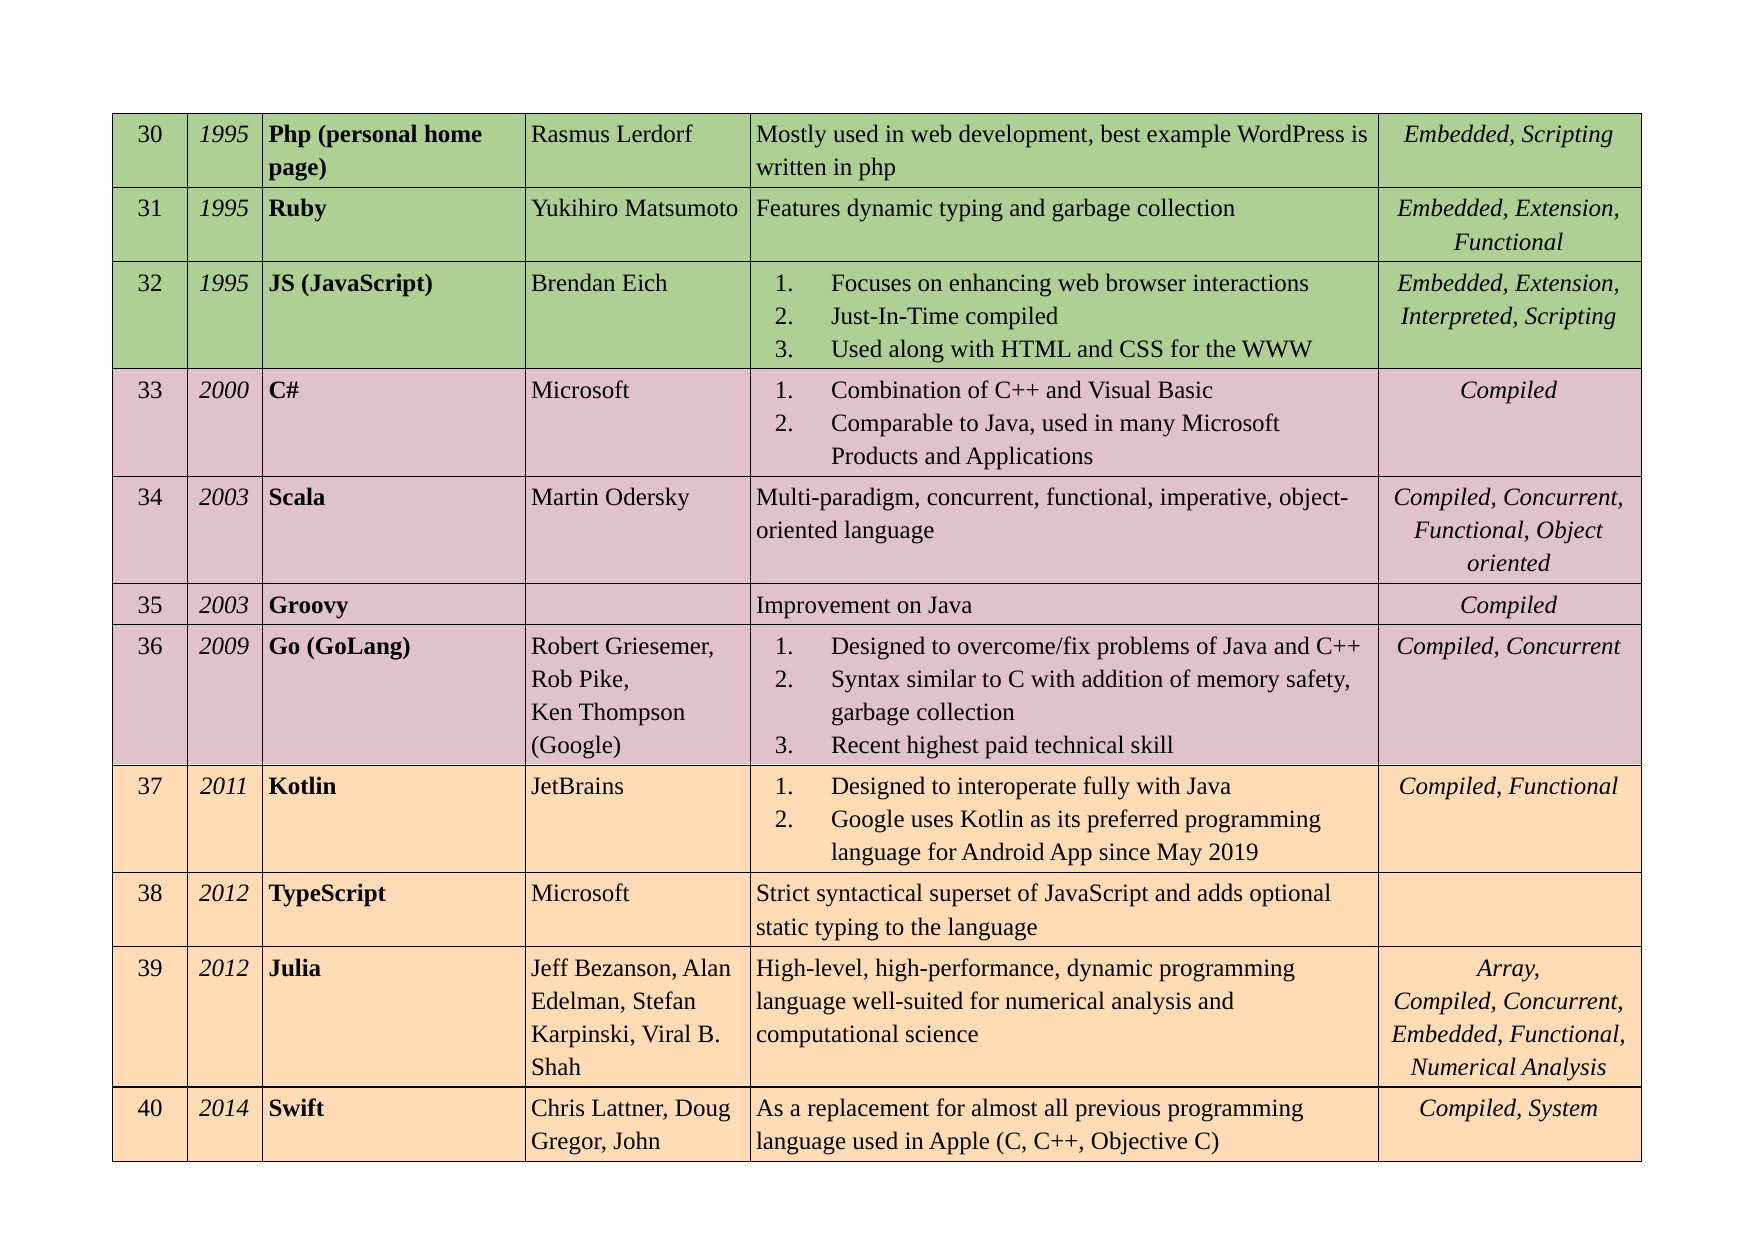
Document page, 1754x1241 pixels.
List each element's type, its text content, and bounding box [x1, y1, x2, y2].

table_cell Brendan Eich [526, 262, 750, 368]
table_cell 2009 [188, 625, 262, 764]
table_cell Mostly used in web development, best example WordPress is written in php [751, 114, 1378, 187]
table_cell 34 [113, 477, 187, 583]
table_cell 30 [113, 114, 187, 187]
table_cell Chris Lattner, Doug Gregor, John [526, 1088, 750, 1161]
table_cell Groovy [263, 584, 525, 624]
table_cell Designed to interoperate fully with Java Google uses Kotlin as its preferred programming language for Android App since May 2019 [751, 766, 1378, 872]
table_cell Php (personal home page) [263, 114, 525, 187]
table_cell 35 [113, 584, 187, 624]
table_cell Multi-paradigm, concurrent, functional, imperative, object-oriented language [751, 477, 1378, 583]
table_cell Combination of C++ and Visual Basic Comparable to Java, used in many Microsoft Products and Applications [751, 369, 1378, 476]
table_cell Compiled [1379, 584, 1641, 624]
table_cell Rasmus Lerdorf [526, 114, 750, 187]
table_cell Compiled, Functional [1379, 766, 1641, 872]
table_cell 39 [113, 947, 187, 1086]
table_cell Kotlin [263, 766, 525, 872]
table_cell Compiled, Concurrent, Functional, Object oriented [1379, 477, 1641, 583]
table_cell Improvement on Java [751, 584, 1378, 624]
table_cell Robert Griesemer, Rob Pike, Ken Thompson (Google) [526, 625, 750, 764]
table_cell Compiled, Concurrent [1379, 625, 1641, 764]
table_cell Embedded, Scripting [1379, 114, 1641, 187]
table_cell 1995 [188, 114, 262, 187]
table_cell 36 [113, 625, 187, 764]
table_cell 2014 [188, 1088, 262, 1161]
table_cell Strict syntactical superset of JavaScript and adds optional static typing to the language [751, 873, 1378, 946]
table_cell 37 [113, 766, 187, 872]
table_cell High-level, high-performance, dynamic programming language well-suited for numerical analysis and computational science [751, 947, 1378, 1086]
table_cell Jeff Bezanson, Alan Edelman, Stefan Karpinski, Viral B. Shah [526, 947, 750, 1086]
table_cell Compiled, System [1379, 1088, 1641, 1161]
table_cell Focuses on enhancing web browser interactions Just-In-Time compiled Used along with HTML and CSS for the WWW [751, 262, 1378, 368]
table_cell 32 [113, 262, 187, 368]
table_cell Designed to overcome/fix problems of Java and C++ Syntax similar to C with addition of memory safety, garbage collection Recent highest paid technical skill [751, 625, 1378, 764]
table_cell 1995 [188, 188, 262, 261]
table_cell Array, Compiled, Concurrent, Embedded, Functional, Numerical Analysis [1379, 947, 1641, 1086]
table_cell Yukihiro Matsumoto [526, 188, 750, 261]
table_cell 2003 [188, 584, 262, 624]
table_cell [526, 584, 750, 624]
table_cell 2012 [188, 873, 262, 946]
table_cell 2011 [188, 766, 262, 872]
table_cell As a replacement for almost all previous programming language used in Apple (C, C++, Objective C) [751, 1088, 1378, 1161]
table_cell Compiled [1379, 369, 1641, 476]
table_cell 2012 [188, 947, 262, 1086]
table_cell [1379, 873, 1641, 946]
table_cell JetBrains [526, 766, 750, 872]
table_cell 38 [113, 873, 187, 946]
table_cell TypeScript [263, 873, 525, 946]
table_cell Features dynamic typing and garbage collection [751, 188, 1378, 261]
table_cell 31 [113, 188, 187, 261]
table_cell Microsoft [526, 873, 750, 946]
table_cell 40 [113, 1088, 187, 1161]
table_cell C# [263, 369, 525, 476]
table_cell Ruby [263, 188, 525, 261]
table_cell Embedded, Extension, Interpreted, Scripting [1379, 262, 1641, 368]
table_cell Julia [263, 947, 525, 1086]
table_cell JS (JavaScript) [263, 262, 525, 368]
table_cell Embedded, Extension, Functional [1379, 188, 1641, 261]
table_cell 33 [113, 369, 187, 476]
table_cell 1995 [188, 262, 262, 368]
table_cell Swift [263, 1088, 525, 1161]
table_cell Scala [263, 477, 525, 583]
table_cell 2003 [188, 477, 262, 583]
table_cell 2000 [188, 369, 262, 476]
table_cell Martin Odersky [526, 477, 750, 583]
table_cell Microsoft [526, 369, 750, 476]
table_cell Go (GoLang) [263, 625, 525, 764]
